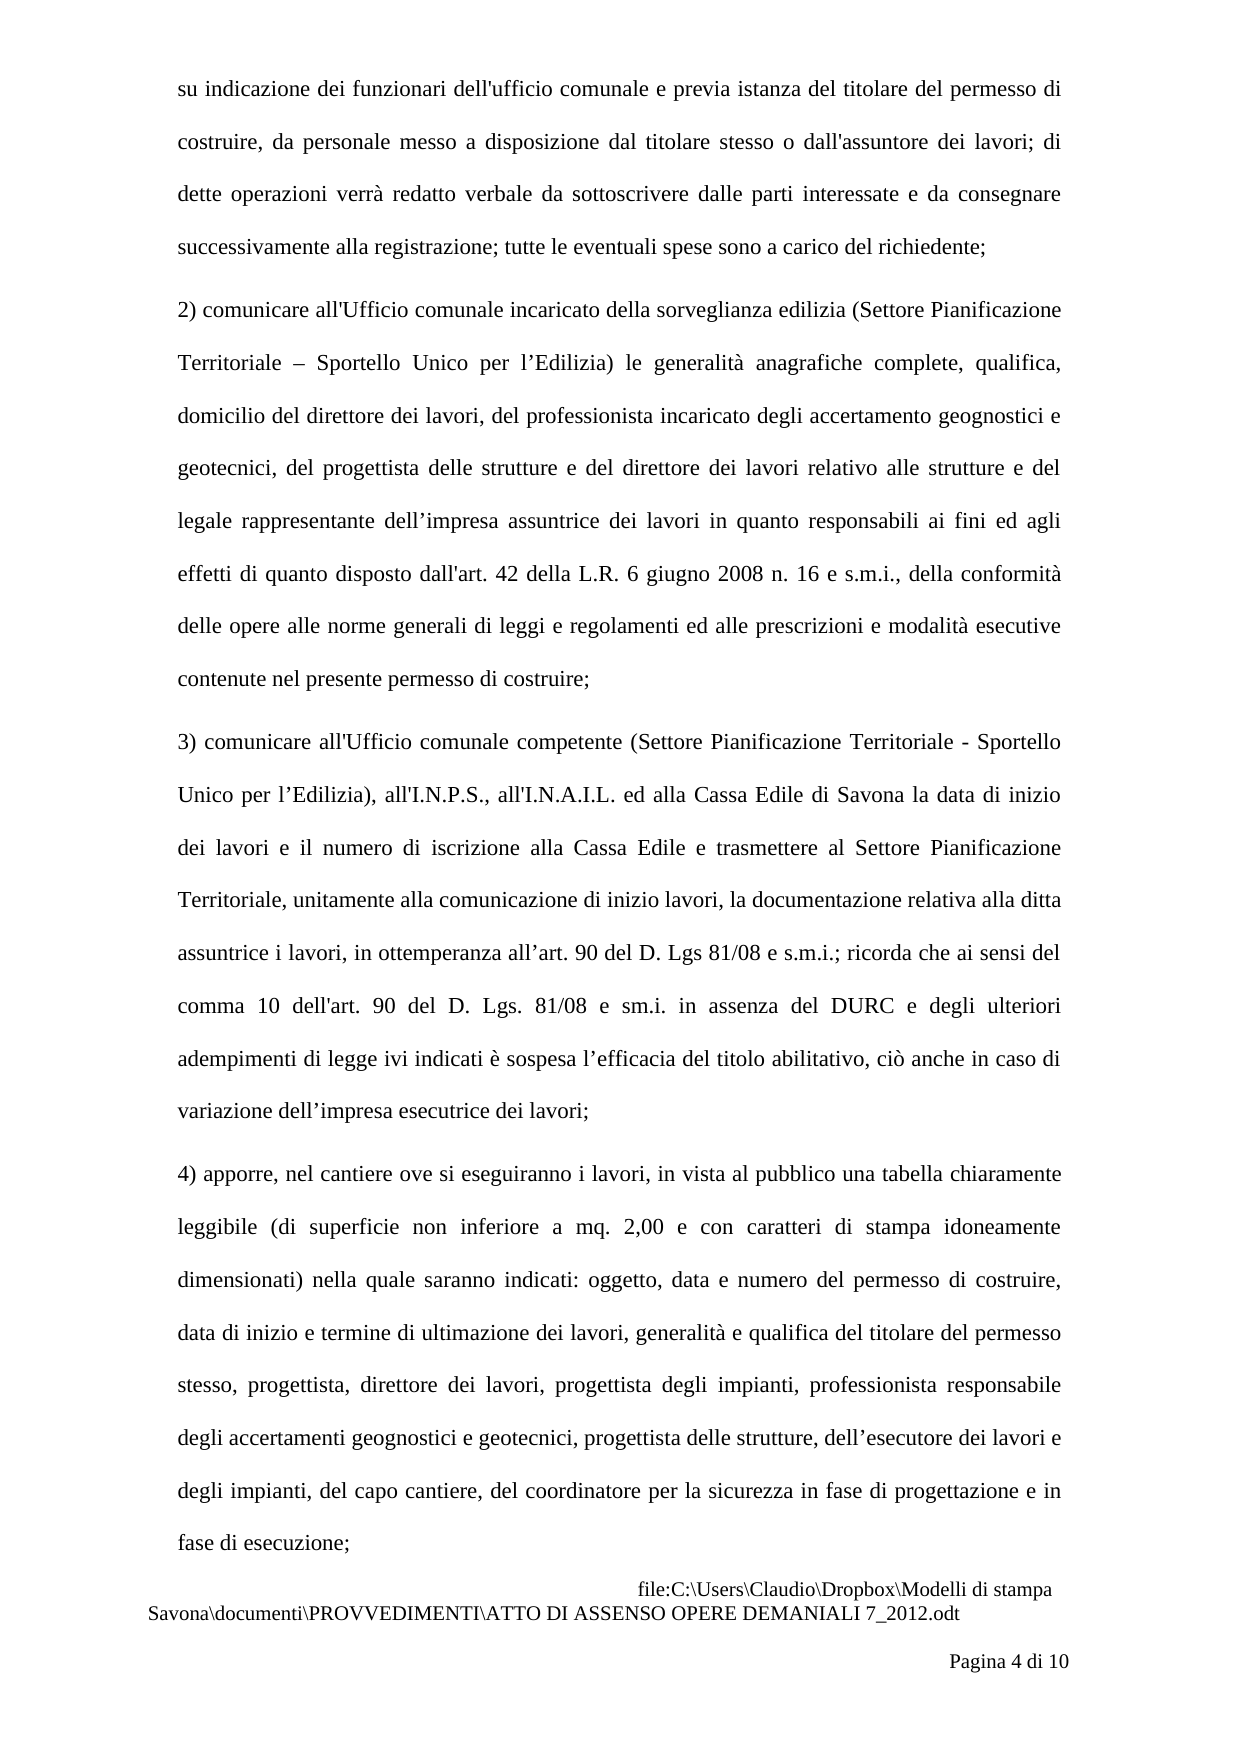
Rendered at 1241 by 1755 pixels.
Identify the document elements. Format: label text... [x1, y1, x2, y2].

text 3) comunicare all'Ufficio comunale competente (Settore Pianificazione Territoriale - Sportello Unico per l’Edilizia), all'I.N.P.S., all'I.N.A.I.L. ed alla Cassa Edile di Savona la data di inizio dei lavori e il numero di iscrizione alla Cassa Edile e trasmettere al Settore Pianificazione Territoriale, unitamente alla comunicazione di inizio lavori, la documentazione relativa alla ditta assuntrice i lavori, in ottemperanza all’art. 90 del D. Lgs 81/08 e s.m.i.; ricorda che ai sensi del comma 10 dell'art. 90 del D. Lgs. 81/08 e sm.i. in assenza del DURC e degli ulteriori adempimenti di legge ivi indicati è sospesa l’efficacia del titolo abilitativo, ciò anche in caso di variazione dell’impresa esecutrice dei lavori; [177, 728, 1063, 1124]
text su indicazione dei funzionari dell'ufficio comunale e previa istanza del titolare del permesso di costruire, da personale messo a disposizione dal titolare stesso o dall'assuntore dei lavori; di dette operazioni verrà redatto verbale da sottoscrivere dalle parti interessate e da consegnare successivamente alla registrazione; tutte le eventuali spese sono a carico del richiedente; [177, 75, 1063, 259]
text 2) comunicare all'Ufficio comunale incaricato della sorveglianza edilizia (Settore Pianificazione Territoriale – Sportello Unico per l’Edilizia) le generalità anagrafiche complete, qualifica, domicilio del direttore dei lavori, del professionista incaricato degli accertamento geognostici e geotecnici, del progettista delle strutture e del direttore dei lavori relativo alle strutture e del legale rappresentante dell’impresa assuntrice dei lavori in quanto responsabili ai fini ed agli effetti di quanto disposto dall'art. 42 della L.R. 6 giugno 2008 n. 16 e s.m.i., della conformità delle opere alle norme generali di leggi e regolamenti ed alle prescrizioni e modalità esecutive contenute nel presente permesso di costruire; [177, 296, 1063, 692]
text 4) apporre, nel cantiere ove si eseguiranno i lavori, in vista al pubblico una tabella chiaramente leggibile (di superficie non inferiore a mq. 2,00 e con caratteri di stampa idoneamente dimensionati) nella quale saranno indicati: oggetto, data e numero del permesso di costruire, data di inizio e termine di ultimazione dei lavori, generalità e qualifica del titolare del permesso stesso, progettista, direttore dei lavori, progettista degli impianti, professionista responsabile degli accertamenti geognostici e geotecnici, progettista delle strutture, dell’esecutore dei lavori e degli impianti, del capo cantiere, del coordinatore per la sicurezza in fase di progettazione e in fase di esecuzione; [177, 1160, 1063, 1556]
